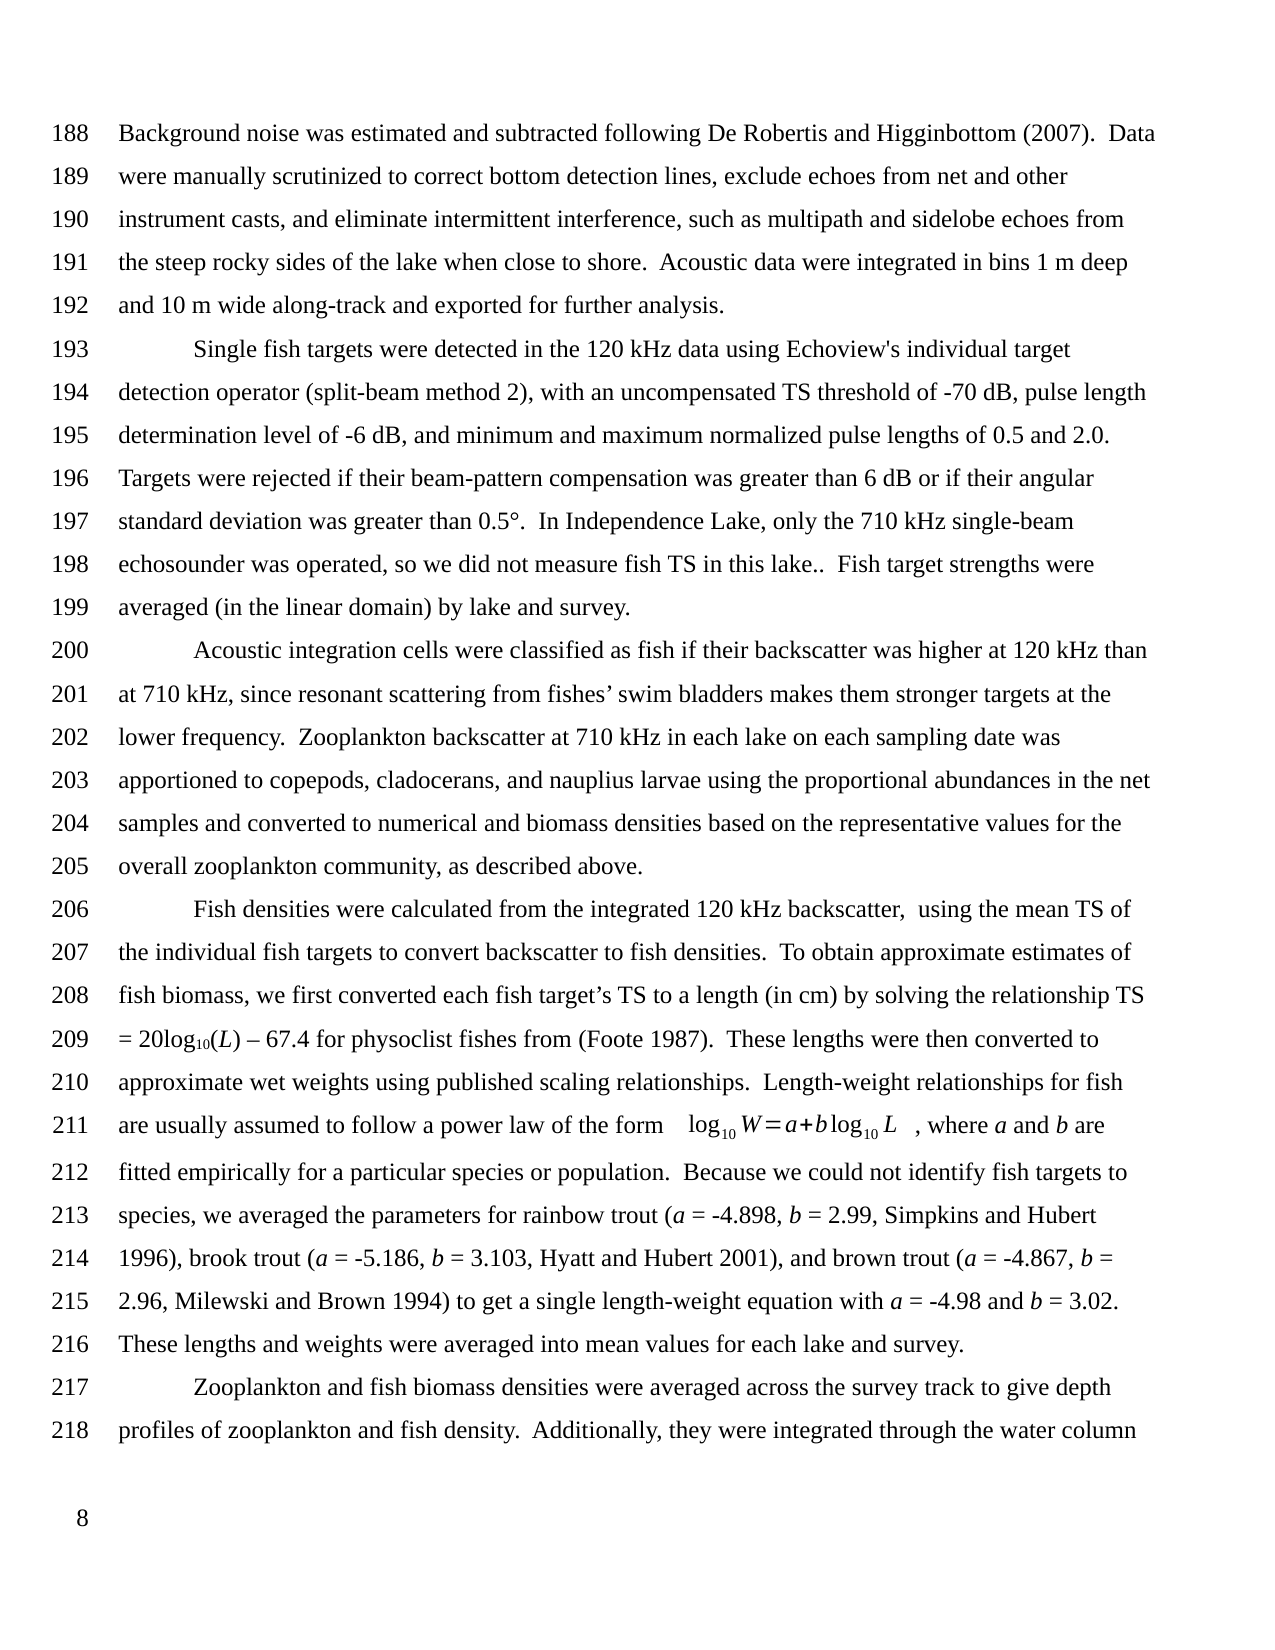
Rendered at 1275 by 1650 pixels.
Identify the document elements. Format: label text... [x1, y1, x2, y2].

text Fish densities were calculated from the integrated 120 kHz backscatter, using the mean TS of the individual fish targets to convert backscatter to fish densities. To obtain approximate estimates of fish biomass, we first converted each fish target’s TS to a length (in cm) by solving the relationship TS = 20log10(L) – 67.4 for physoclist fishes from (Foote 1987)⁠. These lengths were then converted to approximate wet weights using published scaling relationships. Length-weight relationships for fish are usually assumed to follow a power law of the form , where a and b are fitted empirically for a particular species or population. Because we could not identify fish targets to species, we averaged the parameters for rainbow trout (a = -4.898, b = 2.99, Simpkins and Hubert 1996), brook trout (a = -5.186, b = 3.103, Hyatt and Hubert 2001), and brown trout (a = -4.867, b = 2.96, Milewski and Brown 1994) to get a single length-weight equation with a = -4.98 and b = 3.02. These lengths and weights were averaged into mean values for each lake and survey. [118, 894, 1157, 1358]
text Acoustic integration cells were classified as fish if their backscatter was higher at 120 kHz than at 710 kHz, since resonant scattering from fishes’ swim bladders makes them stronger targets at the lower frequency. Zooplankton backscatter at 710 kHz in each lake on each sampling date was apportioned to copepods, cladocerans, and nauplius larvae using the proportional abundances in the net samples and converted to numerical and biomass densities based on the representative values for the overall zooplankton community, as described above. [118, 636, 1157, 880]
text Zooplankton and fish biomass densities were averaged across the survey track to give depth profiles of zooplankton and fish density. Additionally, they were integrated through the water column [118, 1372, 1157, 1444]
text Single fish targets were detected in the 120 kHz data using Echoview's individual target detection operator (split-beam method 2), with an uncompensated TS threshold of -70 dB, pulse length determination level of -6 dB, and minimum and maximum normalized pulse lengths of 0.5 and 2.0. Targets were rejected if their beam-pattern compensation was greater than 6 dB or if their angular standard deviation was greater than 0.5°. In Independence Lake, only the 710 kHz single-beam echosounder was operated, so we did not measure fish TS in this lake.. Fish target strengths were averaged (in the linear domain) by lake and survey. [118, 334, 1157, 621]
text Background noise was estimated and subtracted following De Robertis and Higginbottom (2007)⁠. Data were manually scrutinized to correct bottom detection lines, exclude echoes from net and other instrument casts, and eliminate intermittent interference, such as multipath and sidelobe echoes from the steep rocky sides of the lake when close to shore. Acoustic data were integrated in bins 1 m deep and 10 m wide along-track and exported for further analysis. [118, 118, 1157, 319]
